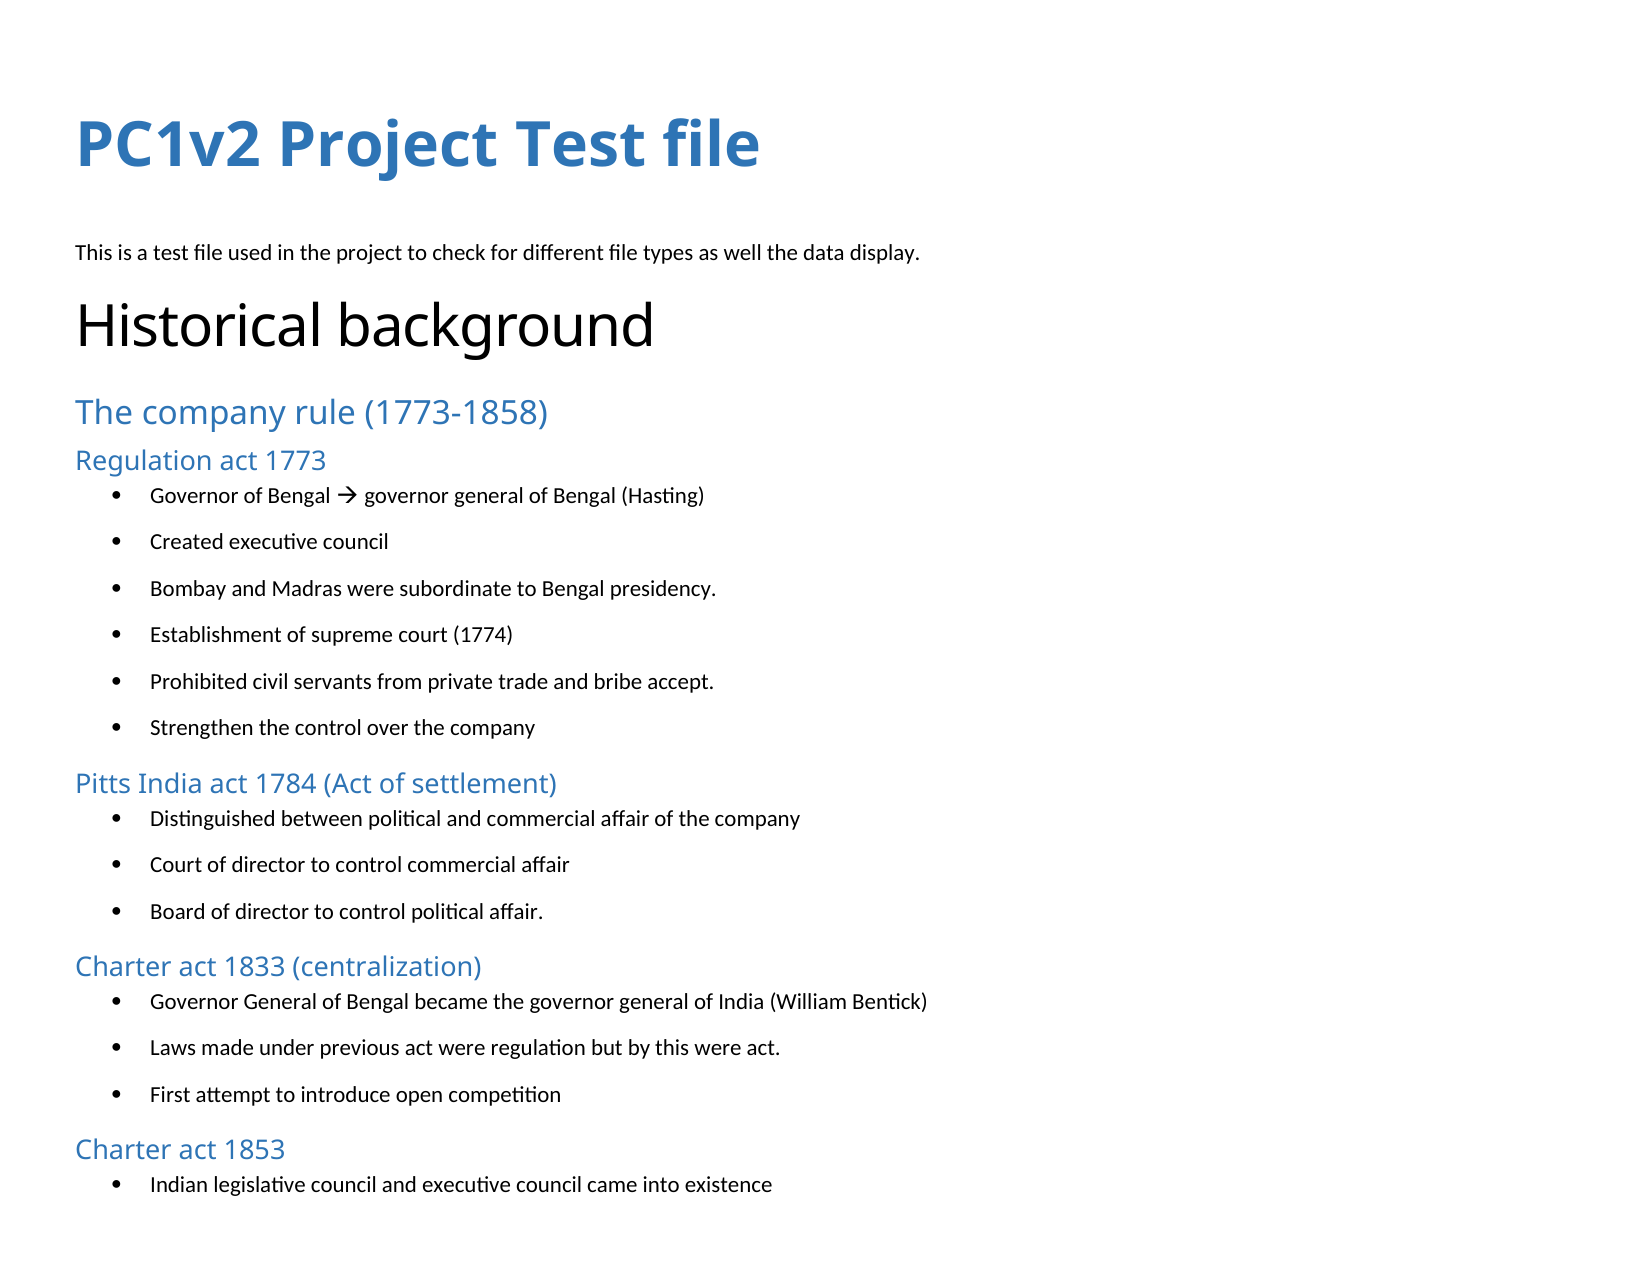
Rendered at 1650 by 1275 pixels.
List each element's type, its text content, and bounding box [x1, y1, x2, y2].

list Indian legislative council and executive council came into existence [112, 1170, 1575, 1198]
subtitle Regulation act 1773 [75, 441, 1575, 478]
list Prohibited civil servants from private trade and bribe accept. [112, 667, 1575, 695]
title Historical background [75, 284, 1575, 364]
list Board of director to control political affair. [112, 897, 1575, 925]
list Strengthen the control over the company [112, 713, 1575, 742]
list Governor of Bengal  governor general of Bengal (Hasting) [112, 481, 1575, 509]
list Created executive council [112, 527, 1575, 555]
list Laws made under previous act were regulation but by this were act. [112, 1033, 1575, 1061]
text This is a test file used in the project to check for different file types as well the data display. [75, 238, 1575, 266]
list Court of director to control commercial affair [112, 850, 1575, 878]
list Bombay and Madras were subordinate to Bengal presidency. [112, 574, 1575, 602]
subtitle PC1v2 Project Test file [75, 100, 1575, 185]
list Establishment of supreme court (1774) [112, 620, 1575, 648]
subtitle Pitts India act 1784 (Act of settlement) [75, 764, 1575, 801]
subtitle Charter act 1833 (centralization) [75, 947, 1575, 984]
list First attempt to introduce open competition [112, 1080, 1575, 1108]
subtitle The company rule (1773-1858) [75, 389, 1575, 434]
list Governor General of Bengal became the governor general of India (William Bentick) [112, 987, 1575, 1015]
list Distinguished between political and commercial affair of the company [112, 804, 1575, 832]
subtitle Charter act 1853 [75, 1131, 1575, 1168]
